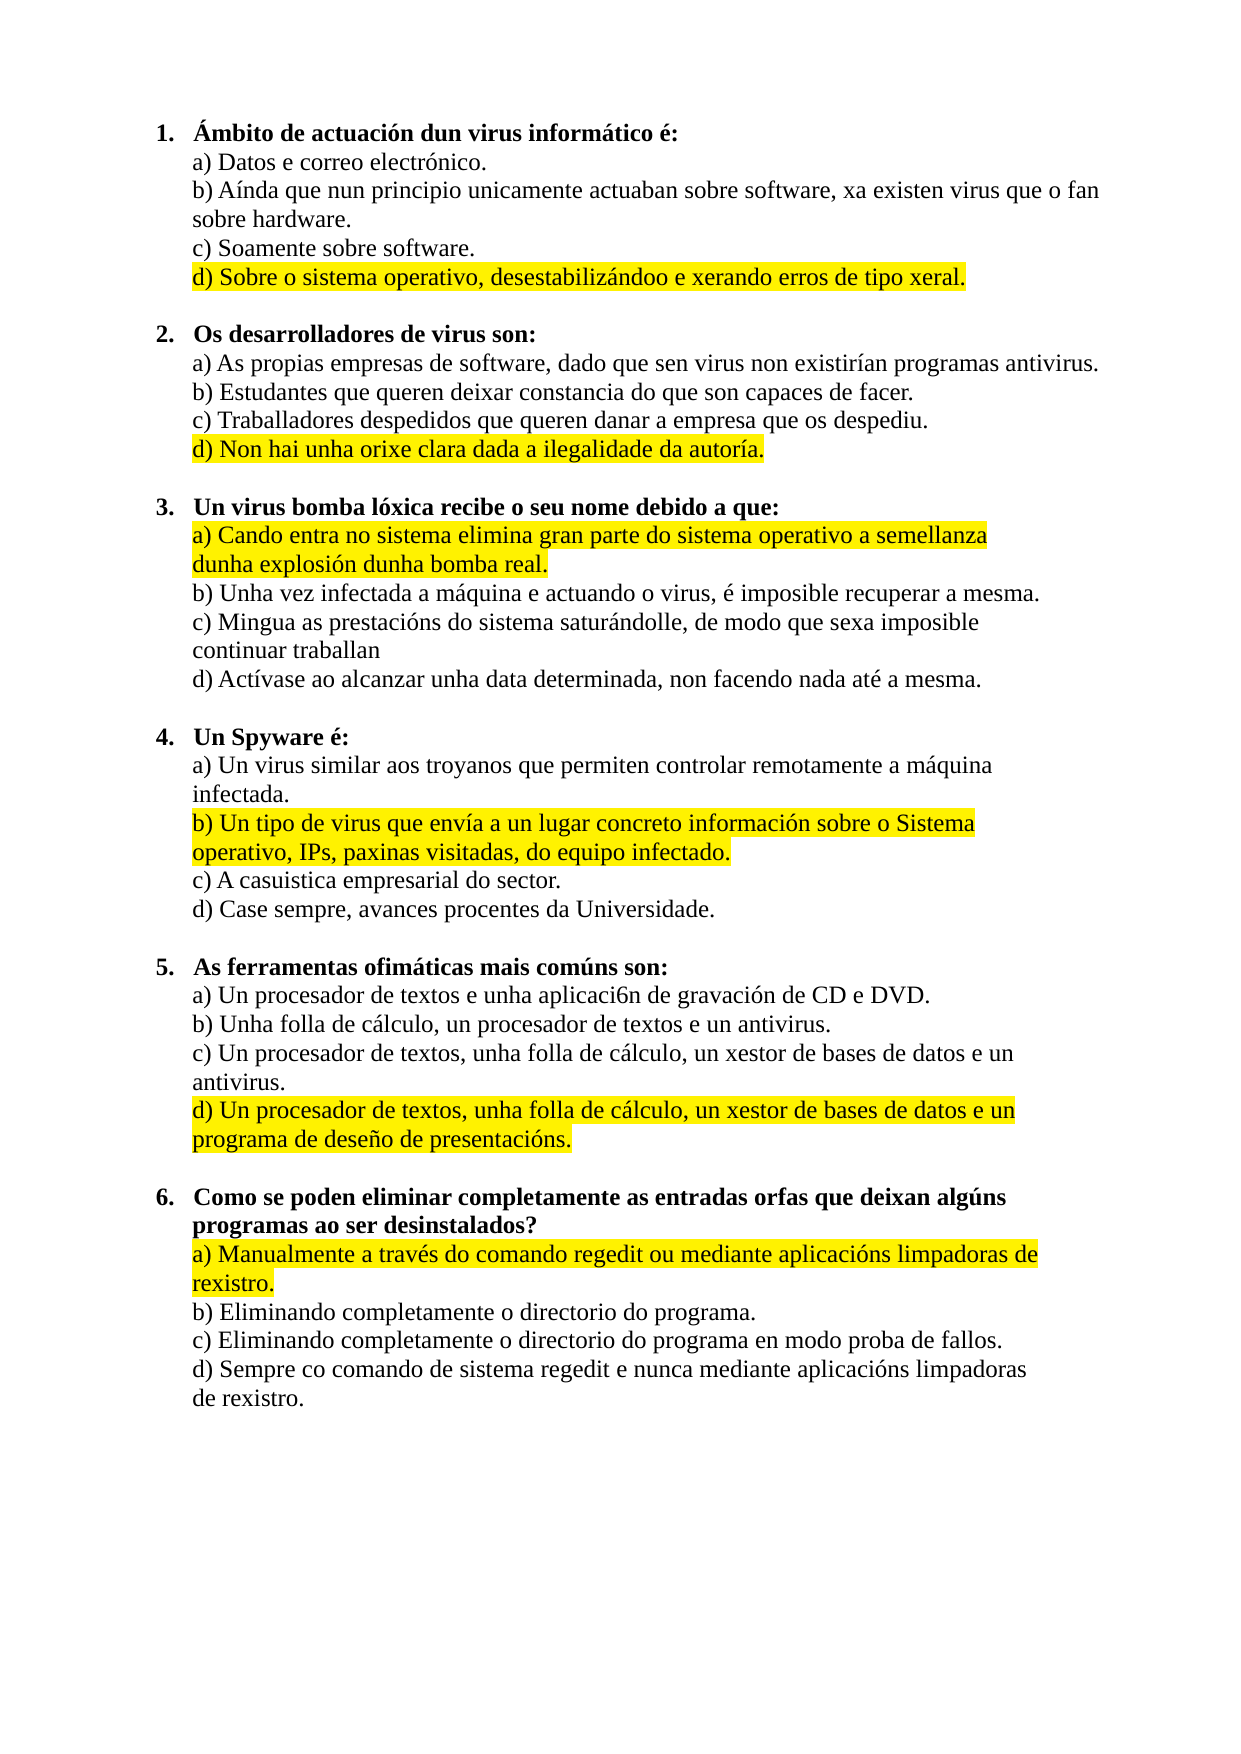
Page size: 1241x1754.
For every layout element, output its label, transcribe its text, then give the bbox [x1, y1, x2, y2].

list Os desarrolladores de virus son: [156, 319, 1122, 348]
text a) Datos e correo electrónico. [118, 147, 1122, 176]
list Un virus bomba lóxica recibe o seu nome debido a que: [156, 492, 1122, 521]
text c) Soamente sobre software. [118, 233, 1122, 262]
text b) Aínda que nun principio unicamente actuaban sobre software, xa existen virus que o fan sobre hardware. [118, 176, 1122, 233]
text operativo, IPs, paxinas visitadas, do equipo infectado. [118, 837, 1122, 866]
text a) As propias empresas de software, dado que sen virus non existirían programas antivirus. [118, 348, 1122, 377]
text programa de deseño de presentacións. [118, 1124, 1122, 1153]
list Ámbito de actuación dun virus informático é: [156, 118, 1122, 147]
text d) Sempre co comando de sistema regedit e nunca mediante aplicacións limpadoras [118, 1354, 1122, 1383]
text continuar traballan [118, 636, 1122, 664]
text d) Non hai unha orixe clara dada a ilegalidade da autoría. [118, 434, 1122, 463]
text a) Un procesador de textos e unha aplicaci6n de gravación de CD e DVD. [118, 981, 1122, 1009]
text b) Unha folla de cálculo, un procesador de textos e un antivirus. [118, 1009, 1122, 1038]
text dunha explosión dunha bomba real. [118, 549, 1122, 578]
text d) Sobre o sistema operativo, desestabilizándoo e xerando erros de tipo xeral. [118, 262, 1122, 291]
text infectada. [118, 779, 1122, 808]
text programas ao ser desinstalados? [118, 1211, 1122, 1239]
list As ferramentas ofimáticas mais comúns son: [156, 952, 1122, 981]
text a) Manualmente a través do comando regedit ou mediante aplicacións limpadoras de [118, 1239, 1122, 1268]
text d) Case sempre, avances procentes da Universidade. [118, 894, 1122, 923]
list Como se poden eliminar completamente as entradas orfas que deixan algúns [156, 1182, 1122, 1211]
text a) Cando entra no sistema elimina gran parte do sistema operativo a semellanza [118, 521, 1122, 549]
text d) Actívase ao alcanzar unha data determinada, non facendo nada até a mesma. [118, 664, 1122, 693]
text d) Un procesador de textos, unha folla de cálculo, un xestor de bases de datos e un [118, 1096, 1122, 1124]
text c) Un procesador de textos, unha folla de cálculo, un xestor de bases de datos e un [118, 1038, 1122, 1067]
text b) Estudantes que queren deixar constancia do que son capaces de facer. [118, 377, 1122, 406]
text c) Mingua as prestacións do sistema saturándolle, de modo que sexa imposible [118, 607, 1122, 636]
text c) Traballadores despedidos que queren danar a empresa que os despediu. [118, 406, 1122, 434]
text b) Un tipo de virus que envía a un lugar concreto información sobre o Sistema [118, 808, 1122, 837]
list Un Spyware é: [156, 722, 1122, 751]
text c) Eliminando completamente o directorio do programa en modo proba de fallos. [118, 1326, 1122, 1354]
text de rexistro. [118, 1383, 1122, 1412]
text antivirus. [118, 1067, 1122, 1096]
text c) A casuistica empresarial do sector. [118, 866, 1122, 894]
text rexistro. [118, 1268, 1122, 1297]
text b) Eliminando completamente o directorio do programa. [118, 1297, 1122, 1326]
text a) Un virus similar aos troyanos que permiten controlar remotamente a máquina [118, 751, 1122, 779]
text b) Unha vez infectada a máquina e actuando o virus, é imposible recuperar a mesma. [118, 578, 1122, 607]
